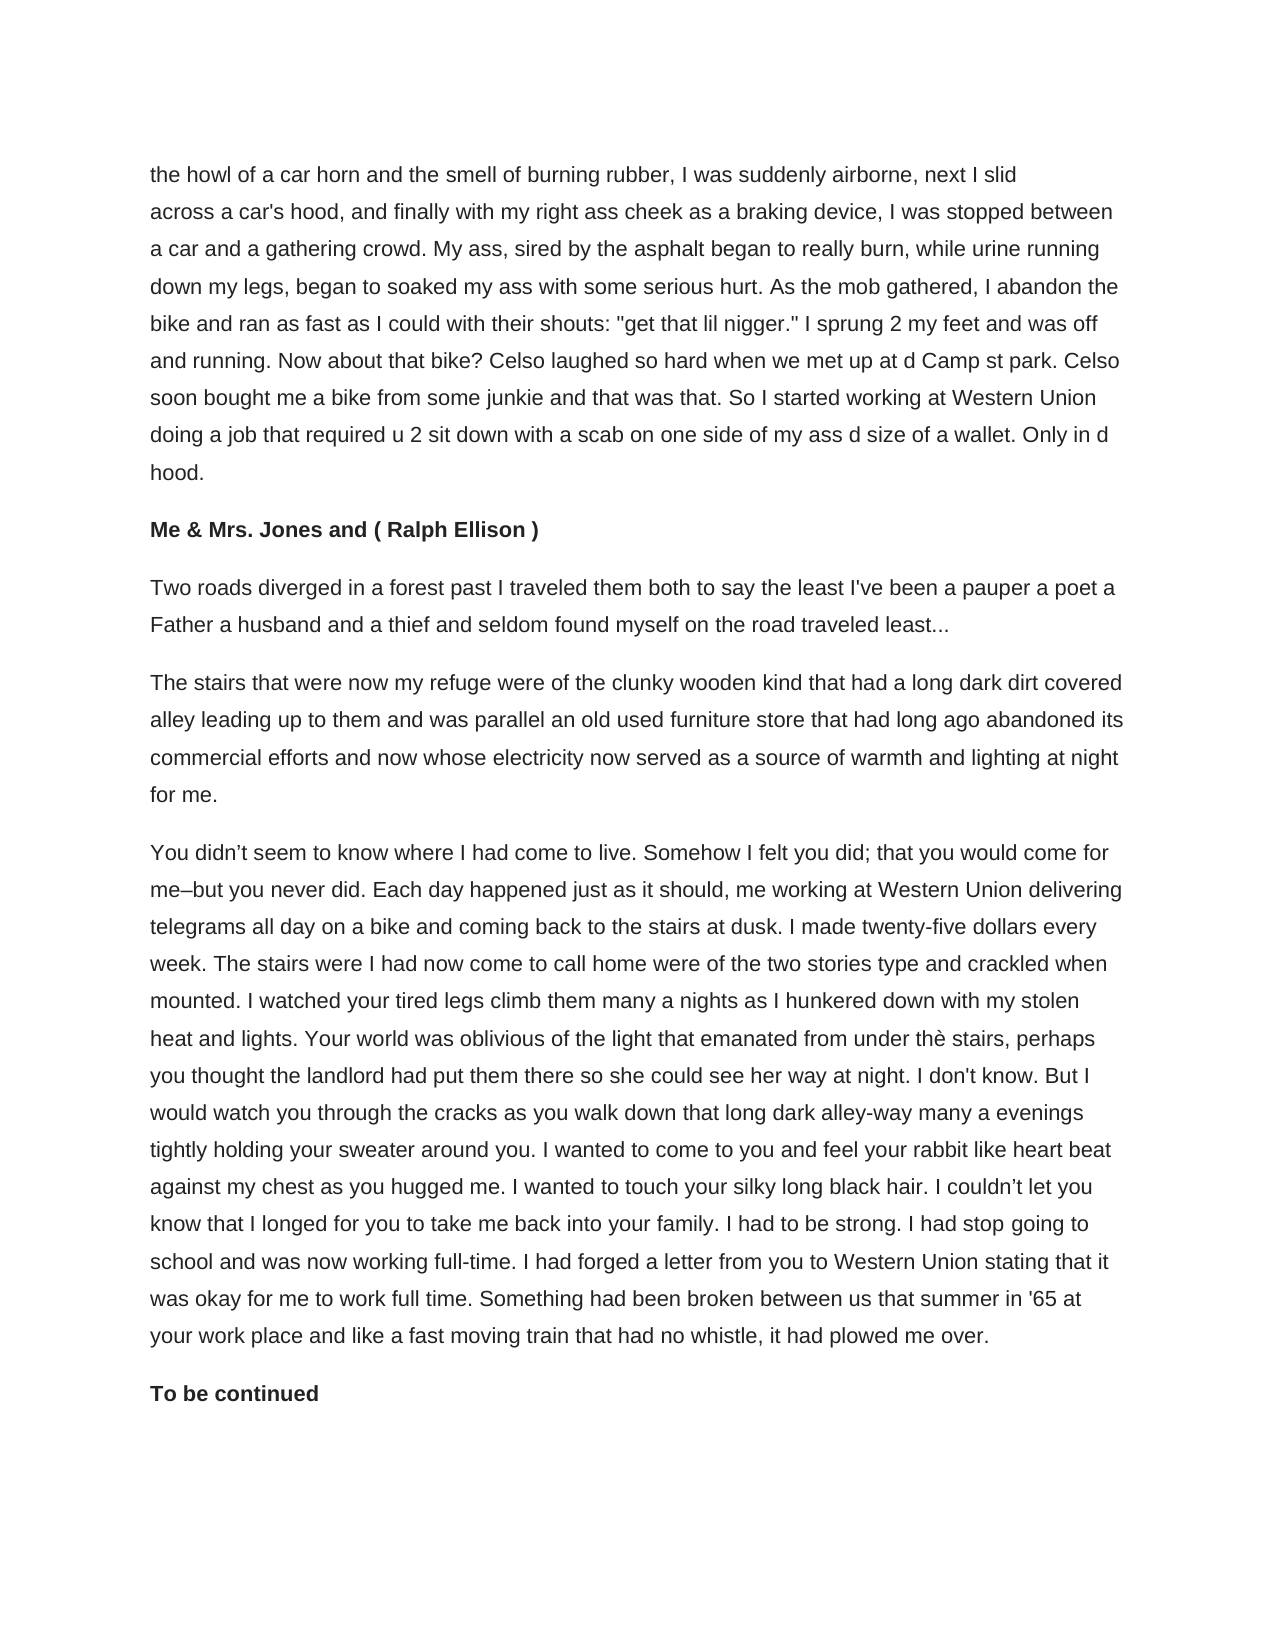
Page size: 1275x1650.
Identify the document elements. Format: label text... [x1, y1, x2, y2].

text the howl of a car horn and the smell of burning rubber, I was suddenly airborne, next I slid across a car's hood, and finally with my right ass cheek as a braking device, I was stopped between a car and a gathering crowd. My ass, sired by the asphalt began to really burn, while urine running down my legs, began to soaked my ass with some serious hurt. As the mob gathered, I abandon the bike and ran as fast as I could with their shouts: "get that lil nigger." I sprung 2 my feet and was off and running. Now about that bike? Celso laughed so hard when we met up at d Camp st park. Celso soon bought me a bike from some junkie and that was that. So I started working at Western Union doing a job that required u 2 sit down with a scab on one side of my ass d size of a wallet. Only in d hood. [150, 150, 1125, 485]
text You didn’t seem to know where I had come to live. Somehow I felt you did; that you would come for me–but you never did. Each day happened just as it should, me working at Western Union delivering telegrams all day on a bike and coming back to the stairs at dusk. I made twenty-five dollars every week. The stairs were I had now come to call home were of the two stories type and crackled when mounted. I watched your tired legs climb them many a nights as I hunkered down with my stolen heat and lights. Your world was oblivious of the light that emanated from under thè stairs, perhaps you thought the landlord had put them there so she could see her way at night. I don't know. But I would watch you through the cracks as you walk down that long dark alley-way many a evenings tightly holding your sweater around you. I wanted to come to you and feel your rabbit like heart beat against my chest as you hugged me. I wanted to touch your silky long black hair. I couldn’t let you know that I longed for you to take me back into your family. I had to be strong. I had stop going to school and was now working full-time. I had forged a letter from you to Western Union stating that it was okay for me to work full time. Something had been broken between us that summer in '65 at your work place and like a fast moving train that had no whistle, it had plowed me over. [150, 827, 1125, 1348]
text Two roads diverged in a forest past I traveled them both to say the least I've been a pauper a poet a Father a husband and a thief and seldom found myself on the road traveled least... [150, 563, 1125, 637]
text To be continued [150, 1369, 1125, 1406]
text Me & Mrs. Jones and ( Ralph Ellison ) [150, 505, 1125, 542]
text The stairs that were now my refuge were of the clunky wooden kind that had a long dark dirt covered alley leading up to them and was parallel an old used furniture store that had long ago abandoned its commercial efforts and now whose electricity now served as a source of warmth and lighting at night for me. [150, 658, 1125, 807]
